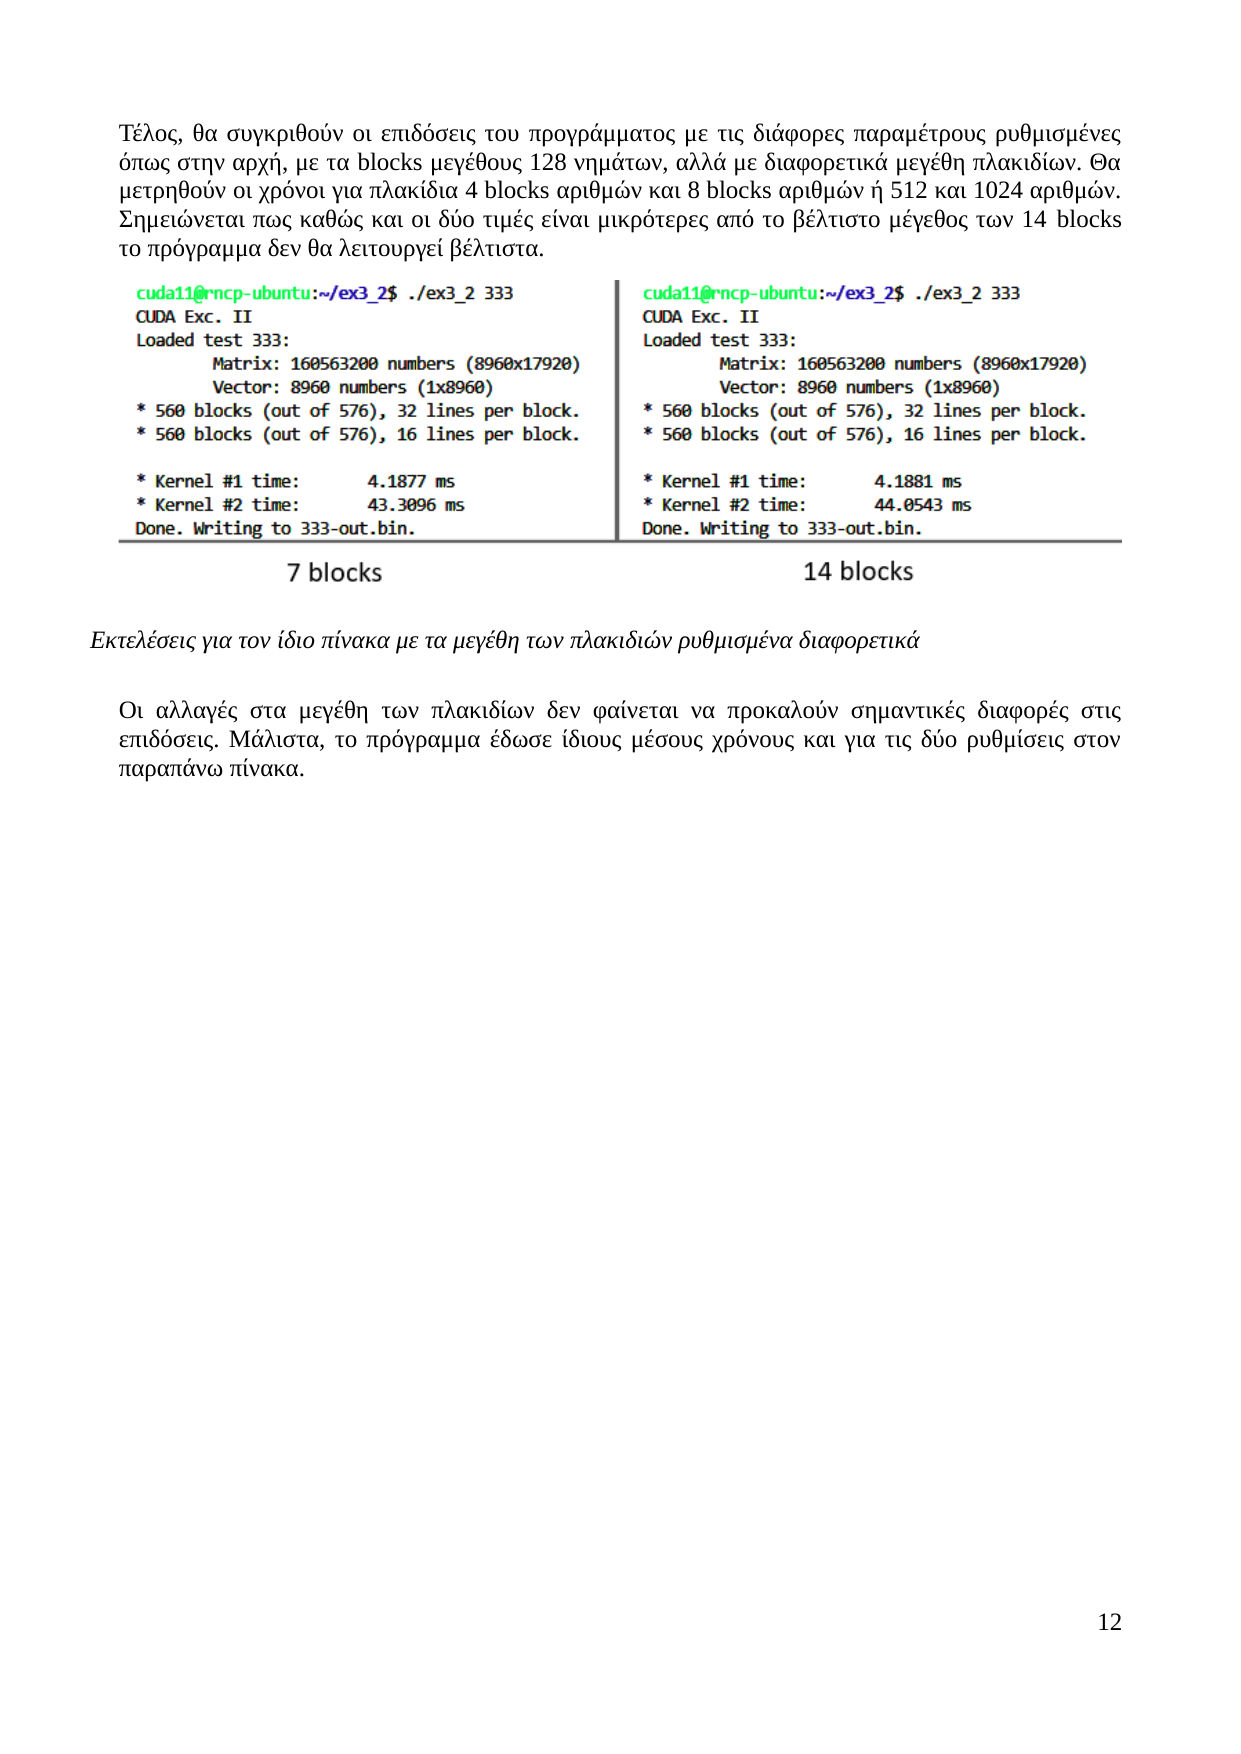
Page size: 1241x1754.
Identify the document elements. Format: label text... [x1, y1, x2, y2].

picture [118, 280, 1122, 626]
text Εκτελέσεις για τον ίδιο πίνακα με τα μεγέθη των πλακιδιών ρυθμισμένα διαφορετικά [90, 280, 1151, 654]
text Τέλος, θα συγκριθούν οι επιδόσεις του προγράμματος με τις διάφορες παραμέτρους ρυθμισμένες όπως στην αρχή, με τα blocks μεγέθους 128 νημάτων, αλλά με διαφορετικά μεγέθη πλακιδίων. Θα μετρηθούν οι χρόνοι για πλακίδια 4 blocks αριθμών και 8 blocks αριθμών ή 512 και 1024 αριθμών. Σημειώνεται πως καθώς και οι δύο τιμές είναι μικρότερες από το βέλτιστο μέγεθος των 14 blocks το πρόγραμμα δεν θα λειτουργεί βέλτιστα. [118, 118, 1122, 262]
text Οι αλλαγές στα μεγέθη των πλακιδίων δεν φαίνεται να προκαλούν σημαντικές διαφορές στις επιδόσεις. Μάλιστα, το πρόγραμμα έδωσε ίδιους μέσους χρόνους και για τις δύο ρυθμίσεις στον παραπάνω πίνακα. [118, 695, 1122, 782]
